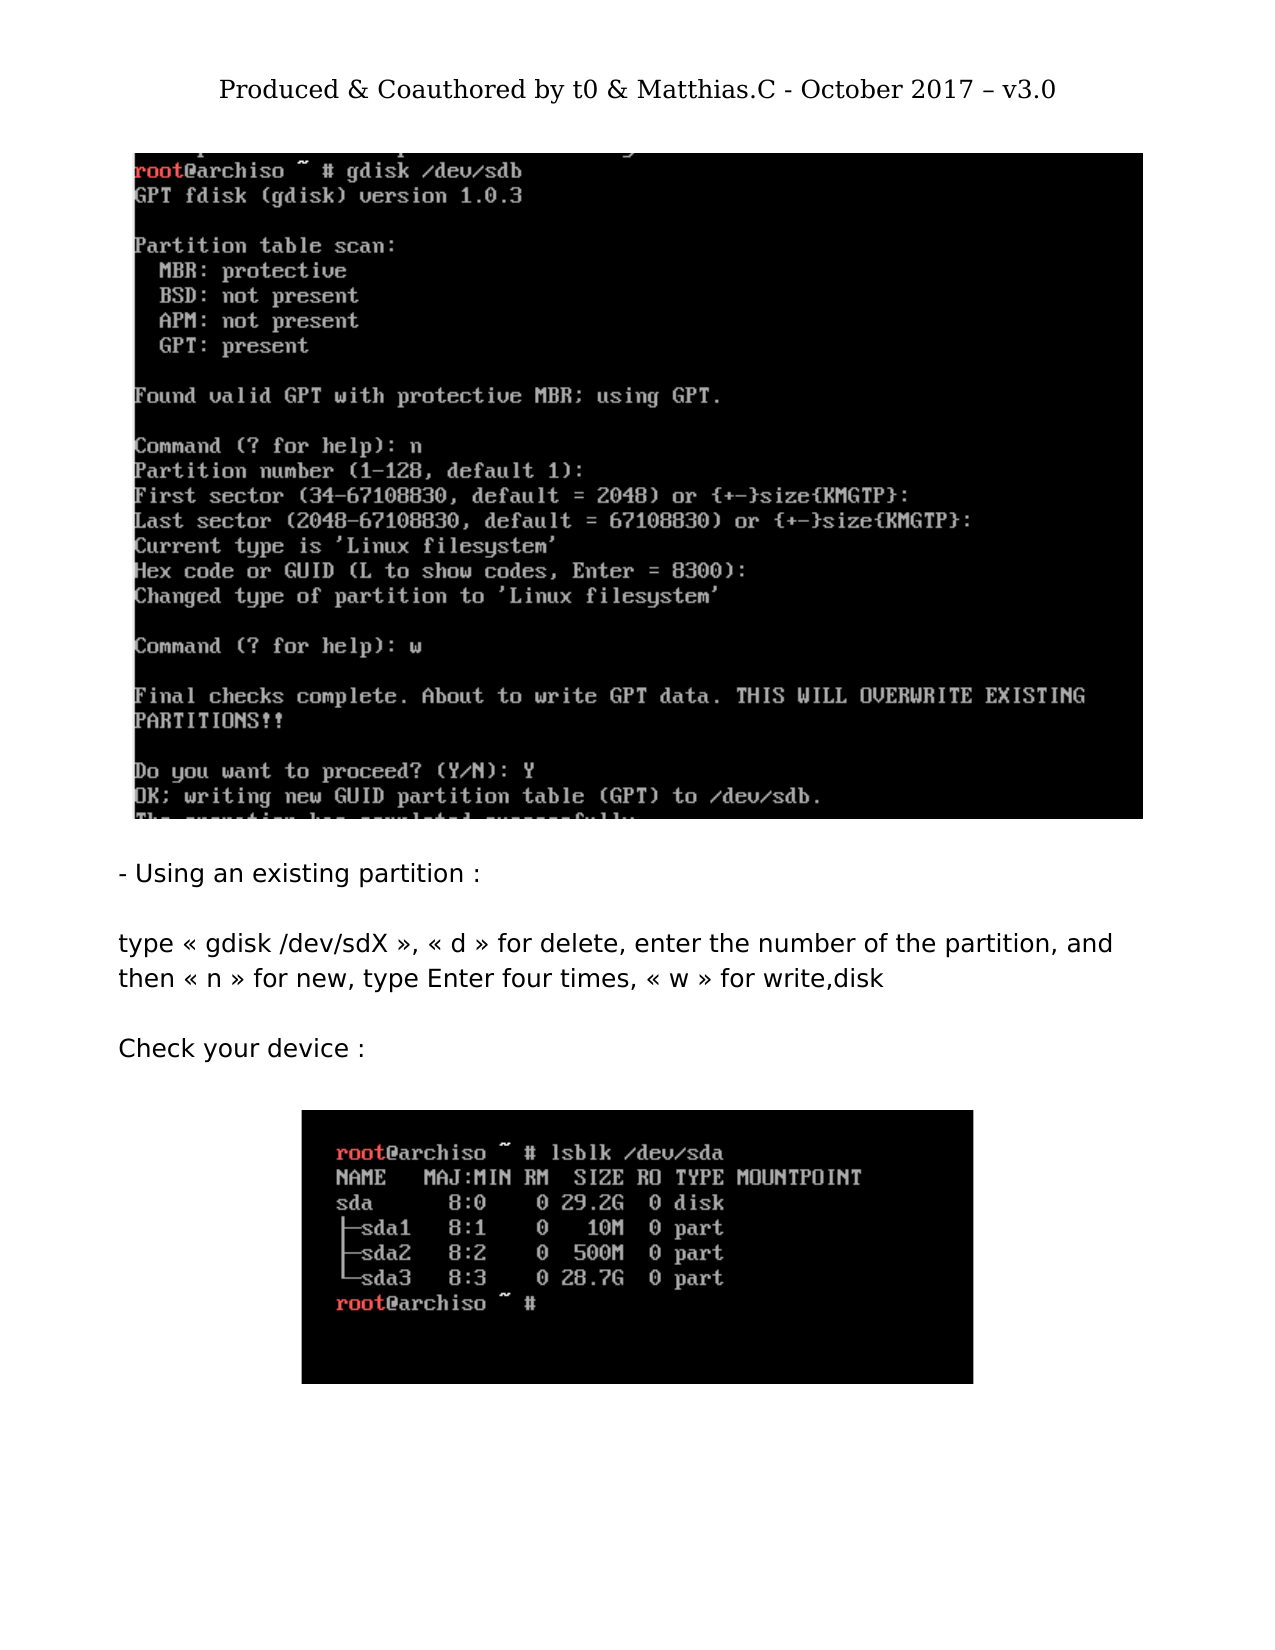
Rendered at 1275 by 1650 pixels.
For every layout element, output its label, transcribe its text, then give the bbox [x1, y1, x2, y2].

picture [301, 1110, 974, 1384]
text type « gdisk /dev/sdX », « d » for delete, enter the number of the partition, and then « n » for new, type Enter four times, « w » for write,disk [118, 930, 1157, 994]
text Check your device : [118, 1035, 1157, 1064]
picture [132, 153, 1143, 819]
text - Using an existing partition : [118, 860, 1157, 889]
